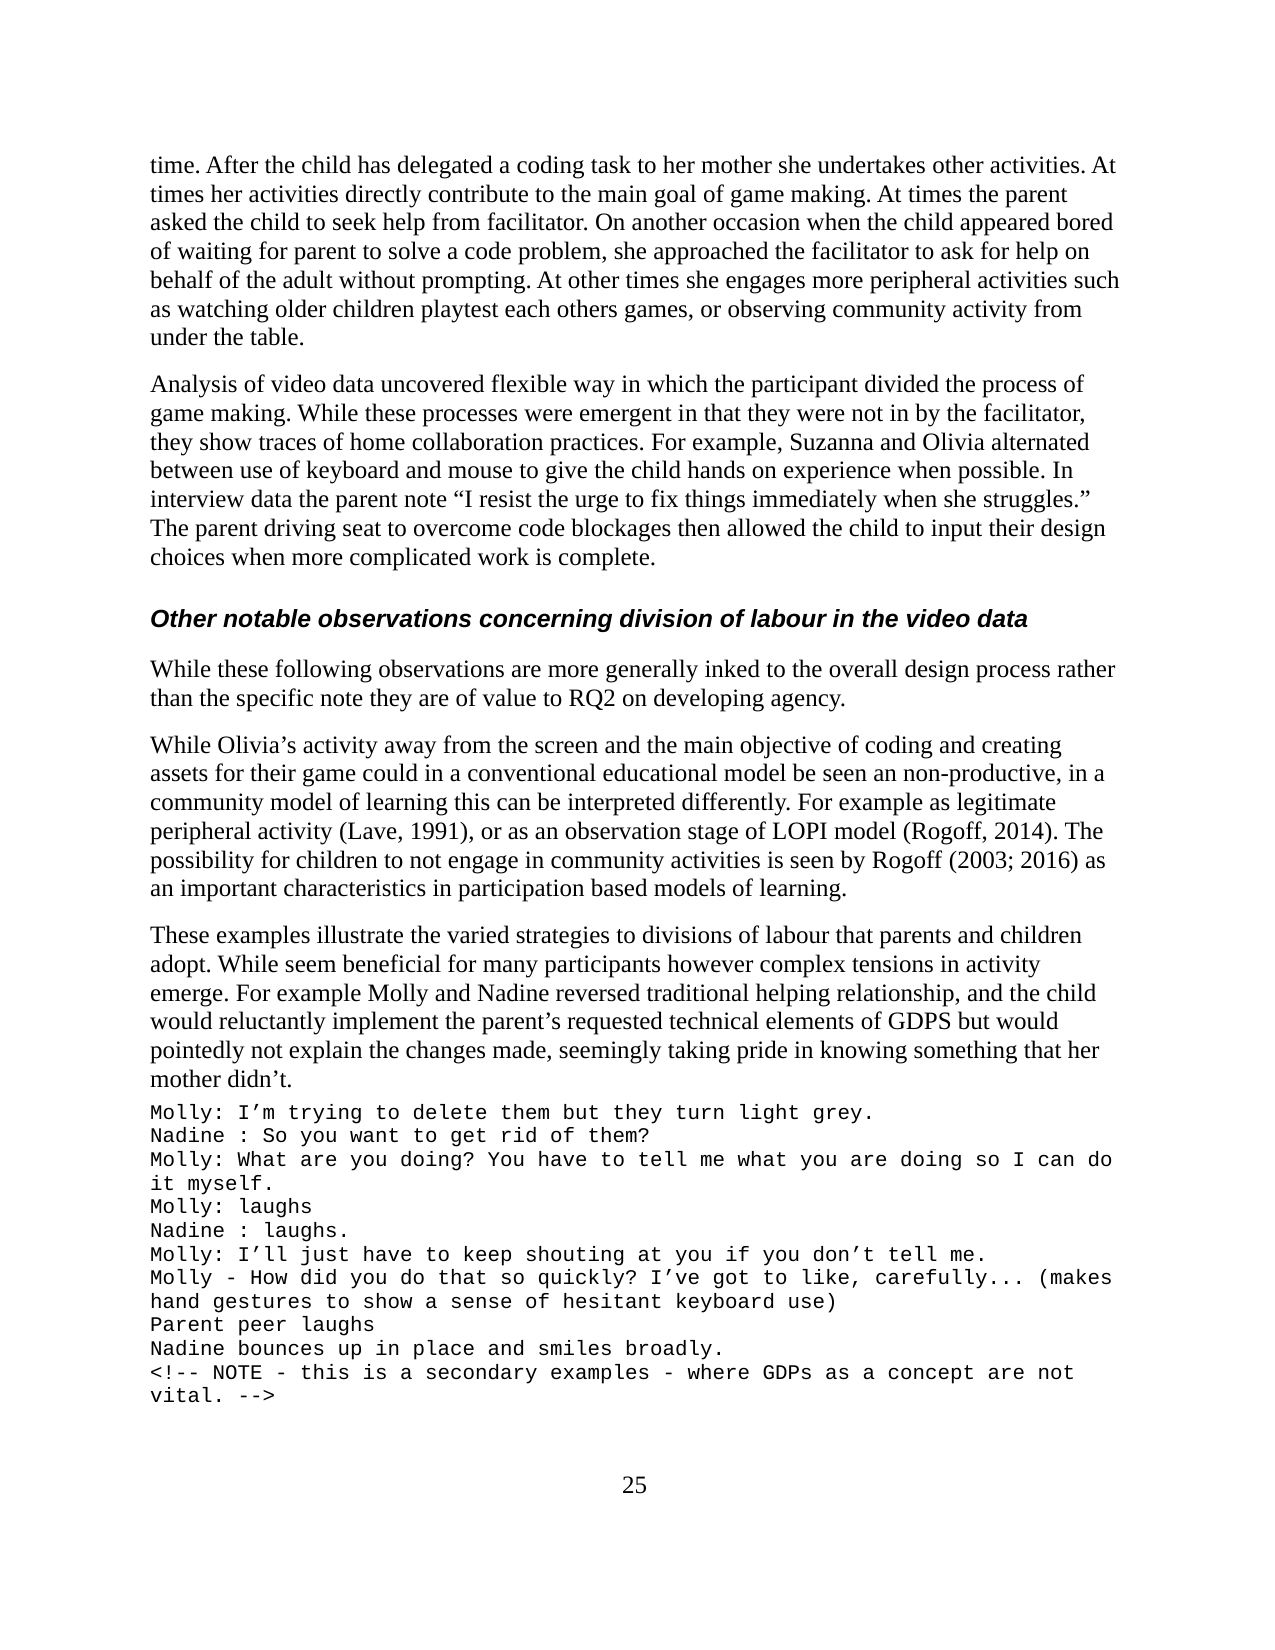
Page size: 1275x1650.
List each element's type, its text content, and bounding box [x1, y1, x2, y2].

text Nadine : laughs. [150, 1220, 1125, 1243]
text Molly: laughs [150, 1196, 1125, 1220]
text Molly: I’ll just have to keep shouting at you if you don’t tell me. [150, 1243, 1125, 1267]
text Molly - How did you do that so quickly? I’ve got to like, carefully... (makes hand gestures to show a sense of hesitant keyboard use) [150, 1267, 1125, 1314]
text These examples illustrate the varied strategies to divisions of labour that parents and children adopt. While seem beneficial for many participants however complex tensions in activity emerge. For example Molly and Nadine reversed traditional helping relationship, and the child would reluctantly implement the parent’s requested technical elements of GDPS but would pointedly not explain the changes made, seemingly taking pride in knowing something that her mother didn’t. [150, 920, 1125, 1093]
text Nadine bounces up in place and smiles broadly. [150, 1338, 1125, 1362]
text <!-- NOTE - this is a secondary examples - where GDPs as a concept are not vital. --> [150, 1362, 1125, 1409]
text While these following observations are more generally inked to the overall design process rather than the specific note they are of value to RQ2 on developing agency. [150, 654, 1125, 712]
text Analysis of video data uncovered flexible way in which the participant divided the process of game making. While these processes were emergent in that they were not in by the facilitator, they show traces of home collaboration practices. For example, Suzanna and Olivia alternated between use of keyboard and mouse to give the child hands on experience when possible. In interview data the parent note “I resist the urge to fix things immediately when she struggles.” The parent driving seat to overcome code blockages then allowed the child to input their design choices when more complicated work is complete. [150, 369, 1125, 570]
text Parent peer laughs [150, 1314, 1125, 1338]
text time. After the child has delegated a coding task to her mother she undertakes other activities. At times her activities directly contribute to the main goal of game making. At times the parent asked the child to seek help from facilitator. On another occasion when the child appeared bored of waiting for parent to solve a code problem, she approached the facilitator to ask for help on behalf of the adult without prompting. At other times she engages more peripheral activities such as watching older children playtest each others games, or observing community activity from under the table. [150, 150, 1125, 351]
text Molly: What are you doing? You have to tell me what you are doing so I can do it myself. [150, 1149, 1125, 1196]
text While Olivia’s activity away from the screen and the main objective of coding and creating assets for their game could in a conventional educational model be seen an non-productive, in a community model of learning this can be interpreted differently. For example as legitimate peripheral activity (Lave, 1991), or as an observation stage of LOPI model (Rogoff, 2014). The possibility for children to not engage in community activities is seen by Rogoff (2003; 2016) as an important characteristics in participation based models of learning. [150, 730, 1125, 902]
text Molly: I’m trying to delete them but they turn light grey. [150, 1102, 1125, 1125]
text Nadine : So you want to get rid of them? [150, 1125, 1125, 1149]
subtitle Other notable observations concerning division of labour in the video data [150, 604, 1125, 633]
